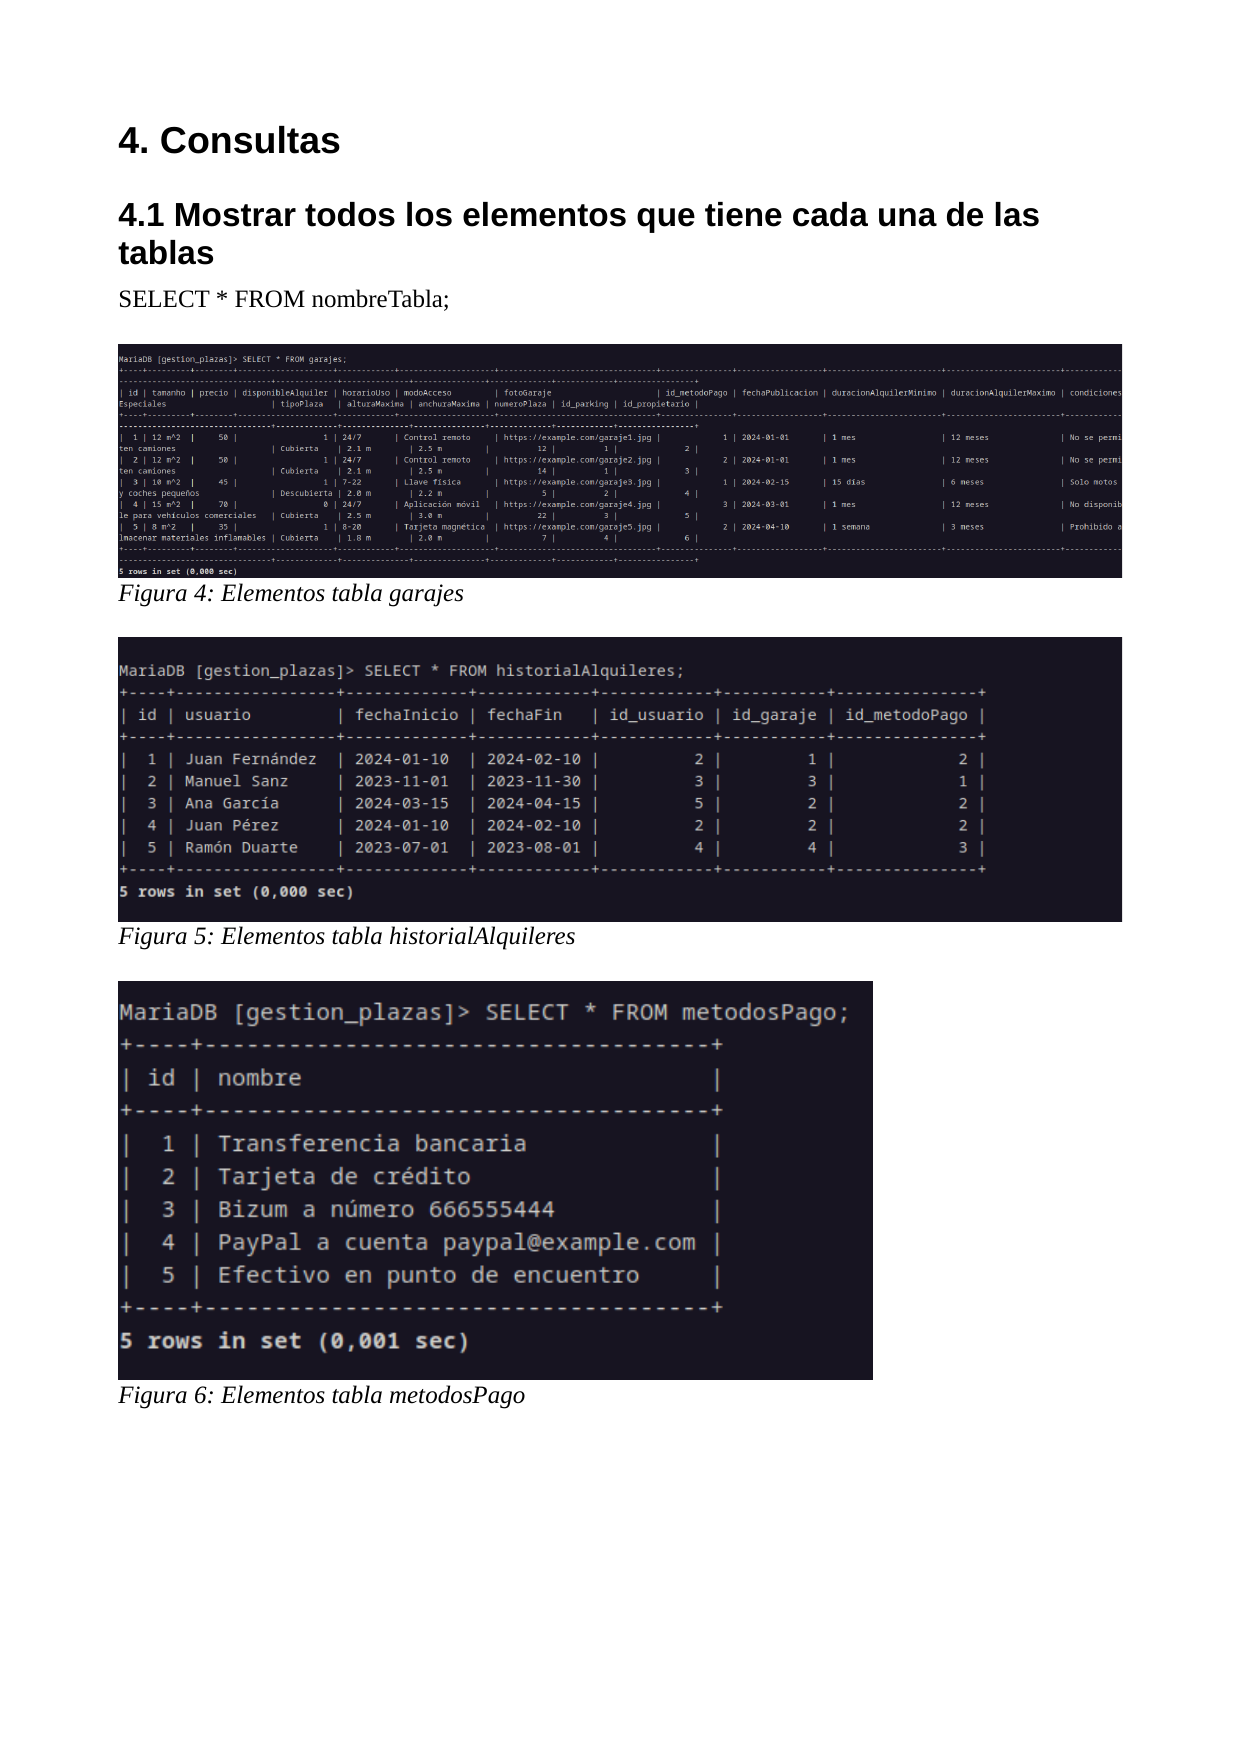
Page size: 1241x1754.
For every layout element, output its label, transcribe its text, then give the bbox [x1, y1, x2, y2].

picture [118, 344, 1123, 578]
picture [118, 637, 1123, 922]
text Figura 5: Elementos tabla historialAlquileres [118, 922, 1122, 950]
subtitle 4.1 Mostrar todos los elementos que tiene cada una de las tablas [118, 194, 1122, 271]
text Figura 6: Elementos tabla metodosPago [118, 1380, 873, 1409]
subtitle 4. Consultas [118, 118, 1122, 161]
picture [118, 981, 873, 1380]
text Figura 4: Elementos tabla garajes [118, 578, 1122, 606]
text SELECT * FROM nombreTabla; [118, 284, 1122, 313]
